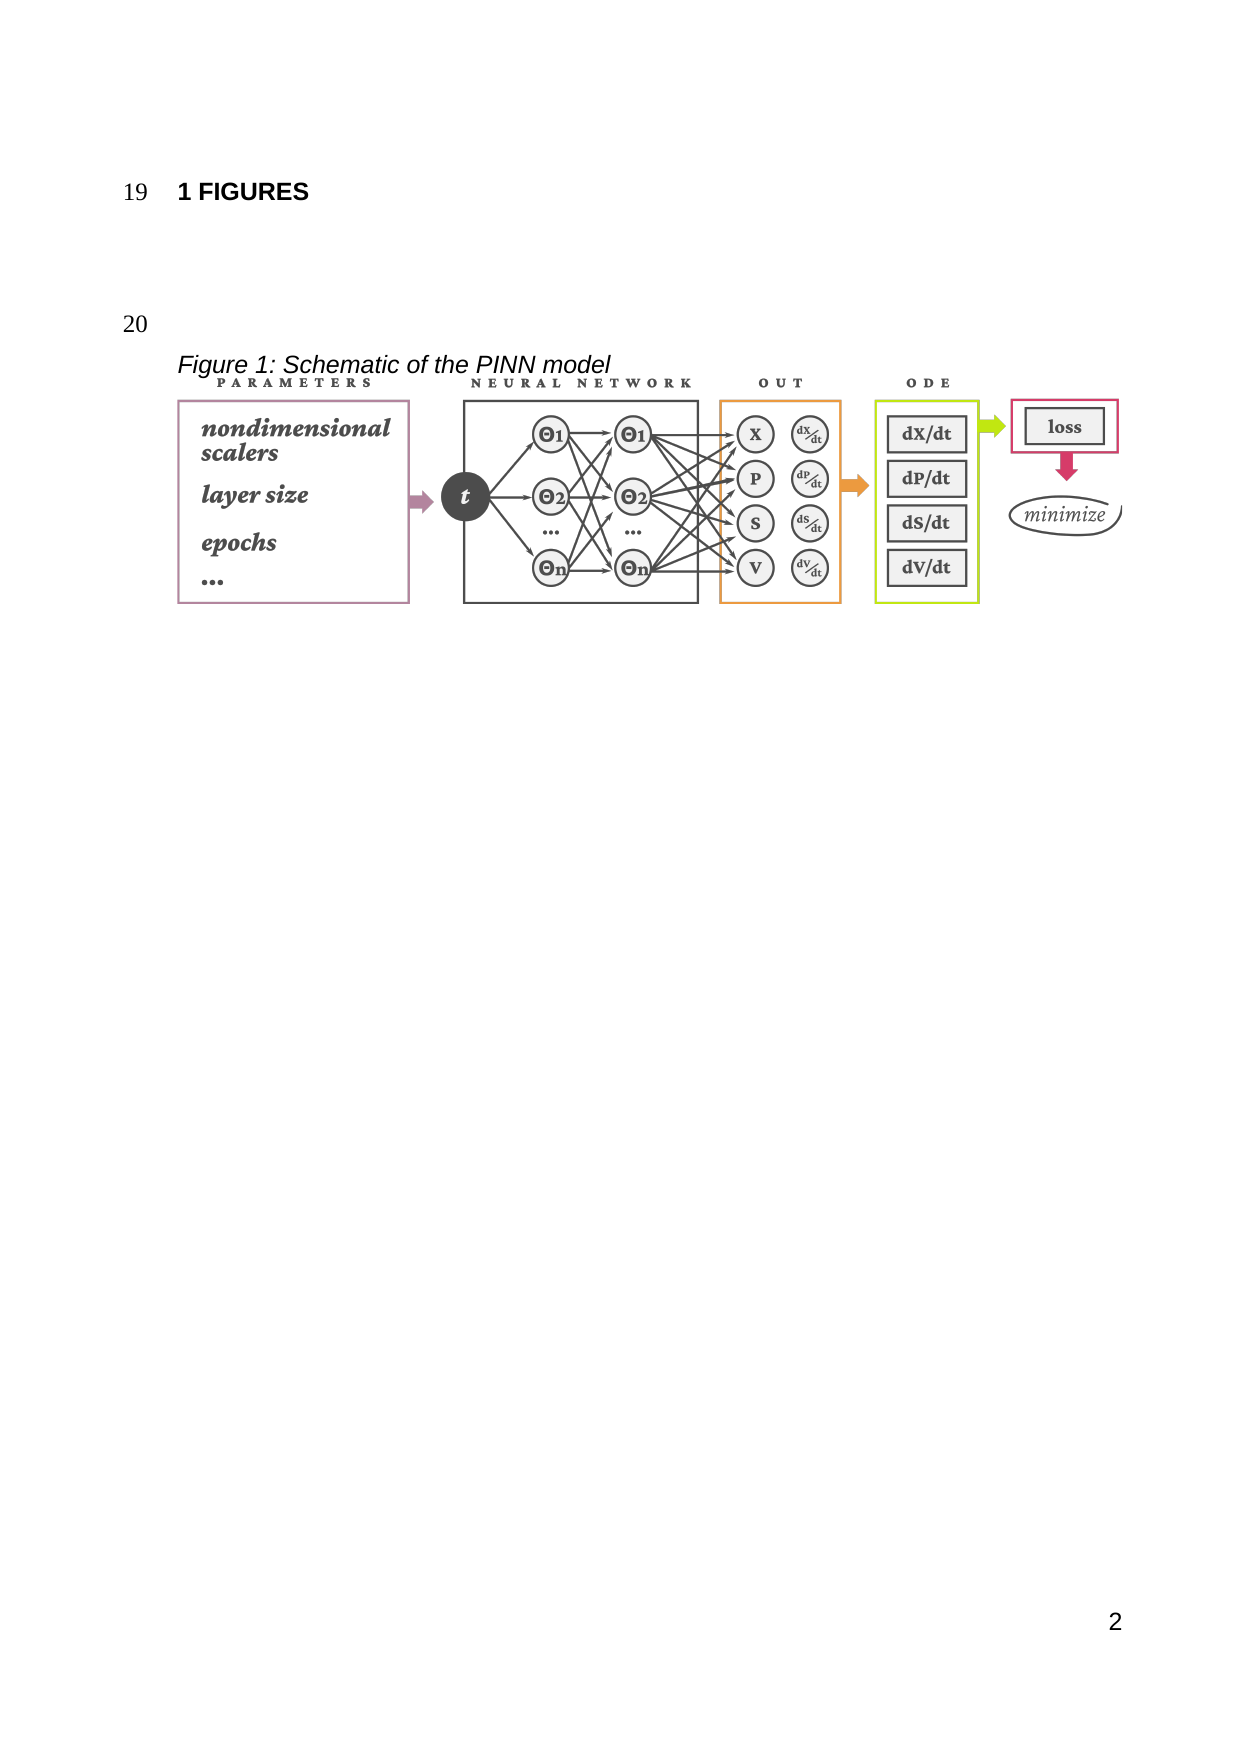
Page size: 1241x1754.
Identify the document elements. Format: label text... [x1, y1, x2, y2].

picture [177, 378, 1123, 604]
subtitle Figures [177, 177, 1122, 206]
text Figure 1: Schematic of the PINN model [177, 350, 1122, 378]
